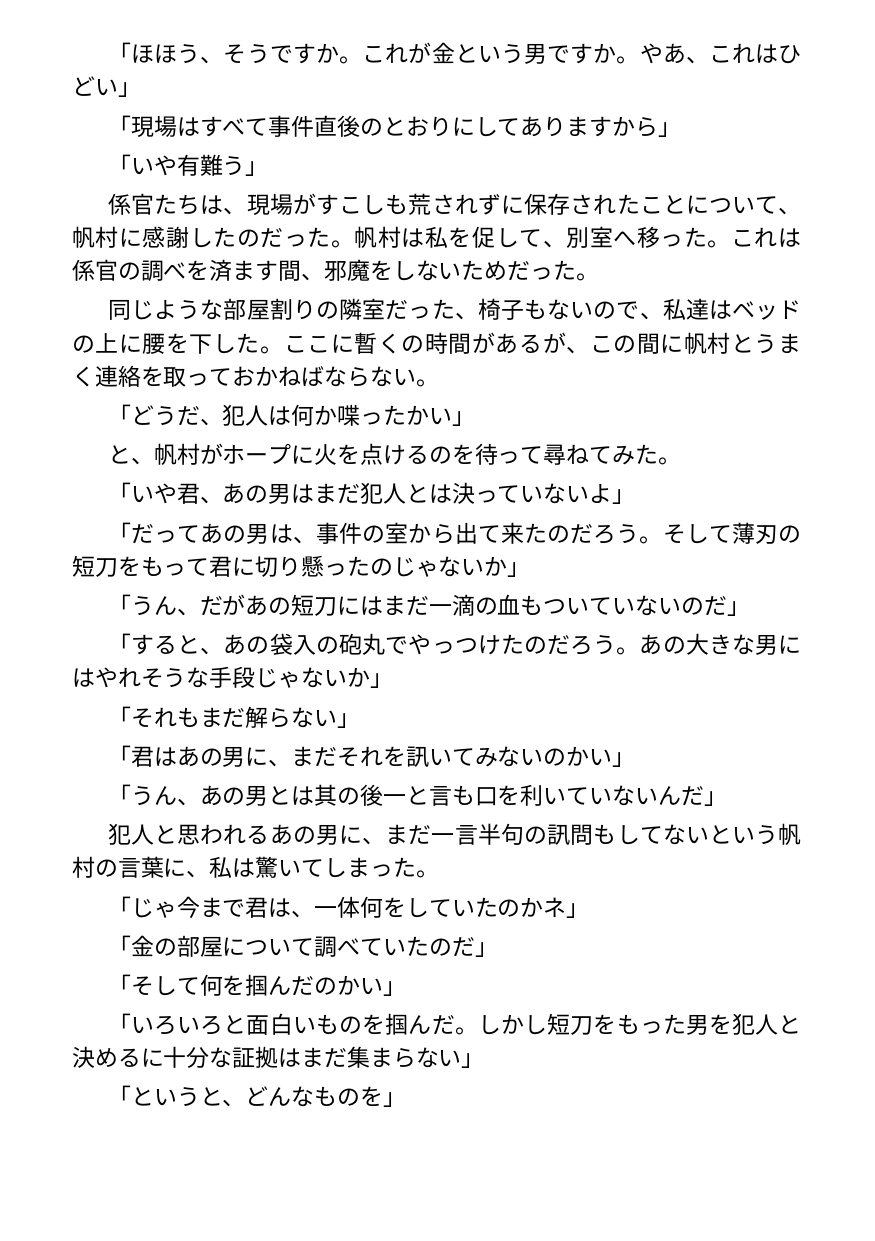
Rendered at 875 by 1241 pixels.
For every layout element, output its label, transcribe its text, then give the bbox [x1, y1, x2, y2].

text 「すると、あの袋入の砲丸でやっつけたのだろう。あの大きな男にはやれそうな手段じゃないか」 [72, 627, 802, 693]
text 「だってあの男は、事件の室から出て来たのだろう。そして薄刃の短刀をもって君に切り懸ったのじゃないか」 [72, 516, 802, 582]
text 「君はあの男に、まだそれを訊いてみないのかい」 [72, 739, 802, 772]
text 「いや有難う」 [72, 148, 802, 181]
text 同じような部屋割りの隣室だった、椅子もないので、私達はベッドの上に腰を下した。ここに暫くの時間があるが、この間に帆村とうまく連絡を取っておかねばならない。 [72, 292, 802, 392]
text 「現場はすべて事件直後のとおりにしてありますから」 [72, 108, 802, 142]
text 犯人と思われるあの男に、まだ一言半句の訊問もしてないという帆村の言葉に、私は驚いてしまった。 [72, 817, 802, 883]
text 「じゃ今まで君は、一体何をしていたのかネ」 [72, 889, 802, 923]
text 「いろいろと面白いものを掴んだ。しかし短刀をもった男を犯人と決めるに十分な証拠はまだ集まらない」 [72, 1007, 802, 1073]
text 「それもまだ解らない」 [72, 699, 802, 733]
text 「そして何を掴んだのかい」 [72, 968, 802, 1001]
text 「うん、あの男とは其の後一と言も口を利いていないんだ」 [72, 778, 802, 811]
text 「金の部屋について調べていたのだ」 [72, 928, 802, 962]
text と、帆村がホープに火を点けるのを待って尋ねてみた。 [72, 437, 802, 470]
text 「いや君、あの男はまだ犯人とは決っていないよ」 [72, 476, 802, 509]
text 「どうだ、犯人は何か喋ったかい」 [72, 398, 802, 431]
text 「ほほう、そうですか。これが金という男ですか。やあ、これはひどい」 [72, 36, 802, 102]
text 「うん、だがあの短刀にはまだ一滴の血もついていないのだ」 [72, 588, 802, 621]
text 係官たちは、現場がすこしも荒されずに保存されたことについて、帆村に感謝したのだった。帆村は私を促して、別室へ移った。これは係官の調べを済ます間、邪魔をしないためだった。 [72, 187, 802, 286]
text 「というと、どんなものを」 [72, 1079, 802, 1112]
